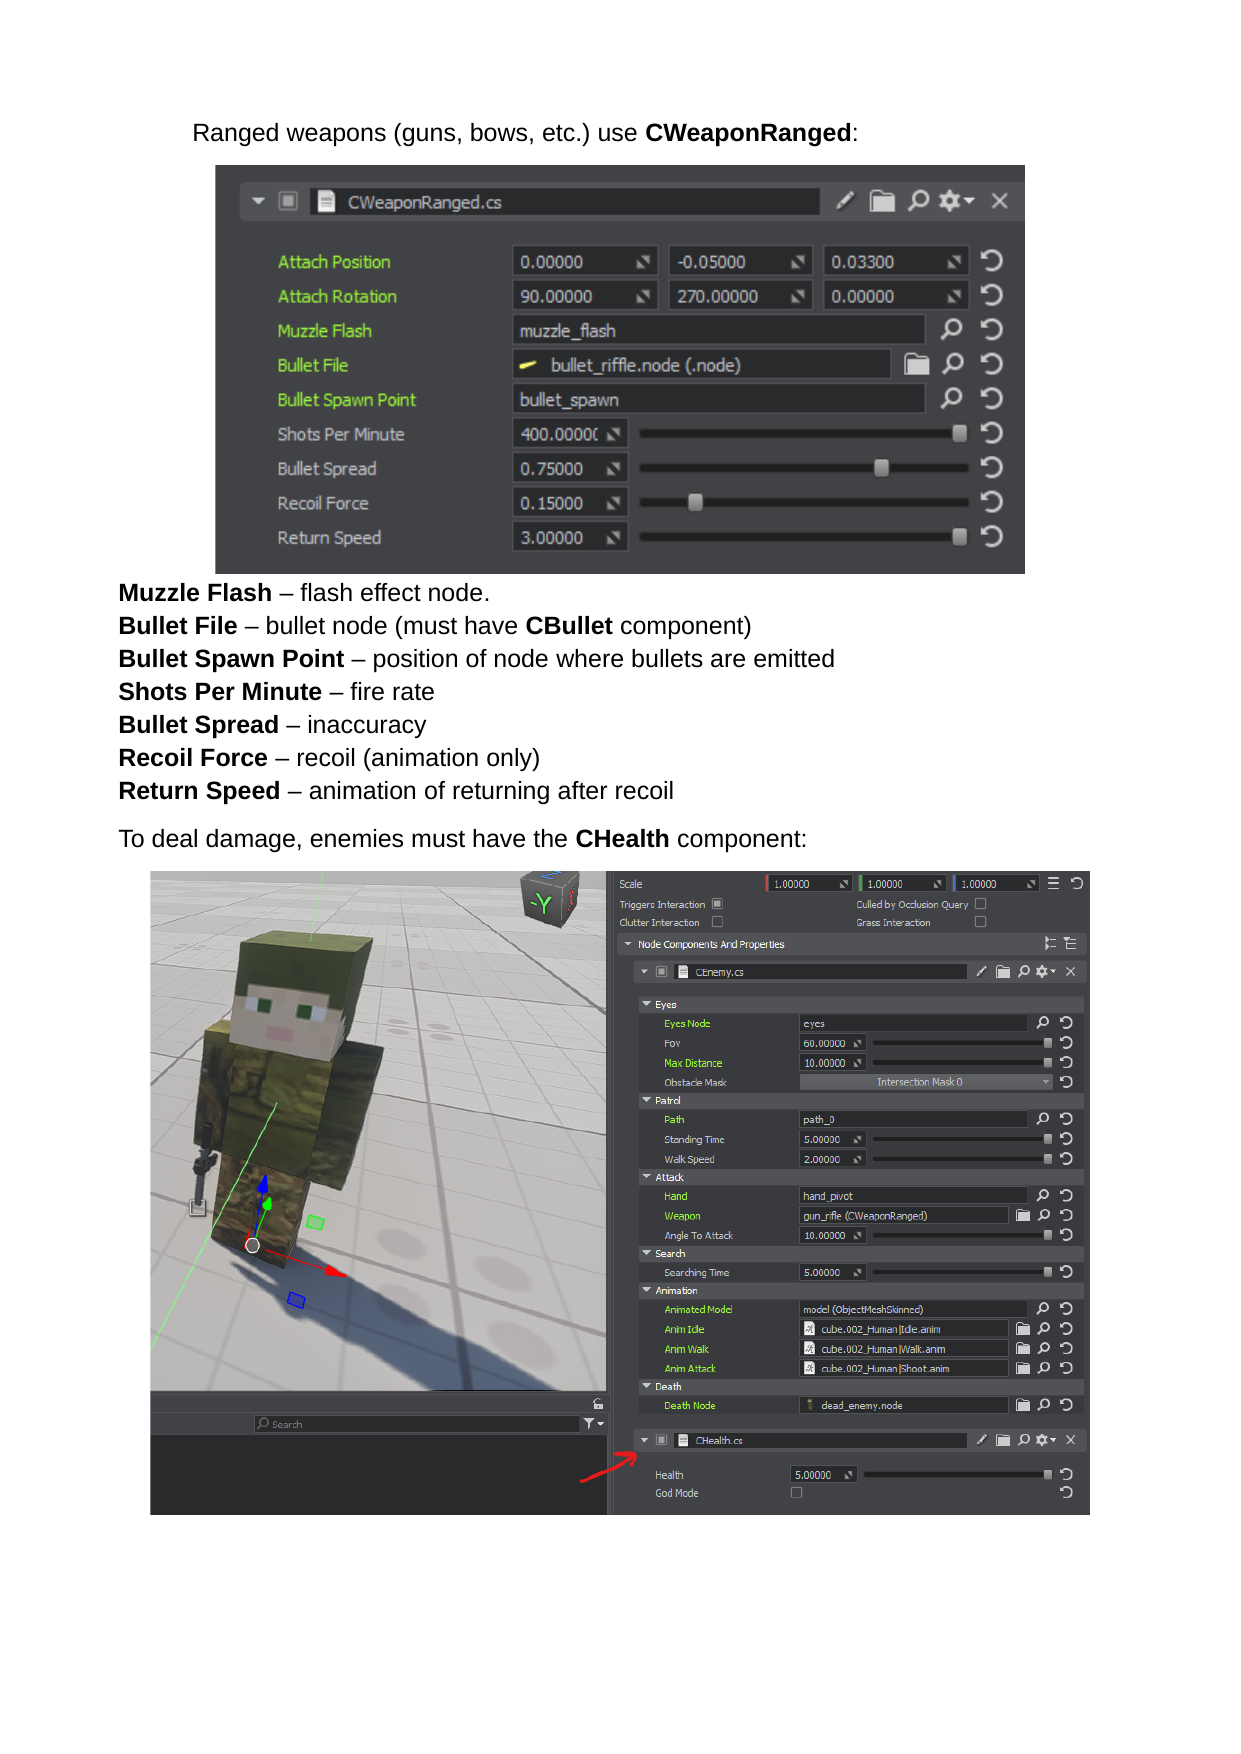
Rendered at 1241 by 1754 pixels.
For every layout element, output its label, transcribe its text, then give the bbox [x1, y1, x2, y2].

picture [150, 871, 1090, 1515]
text Ranged weapons (guns, bows, etc.) use CWeaponRanged: [118, 118, 1122, 147]
text Muzzle Flash – flash effect node. Bullet File – bullet node (must have CBullet component) Bullet Spawn Point – position of node where bullets are emitted Shots Per Minute – fire rate Bullet Spread – inaccuracy Recoil Force – recoil (animation only) Return Speed – animation of returning after recoil [118, 166, 1122, 805]
picture [215, 165, 1025, 574]
text To deal damage, enemies must have the CHealth component: [118, 823, 1122, 852]
